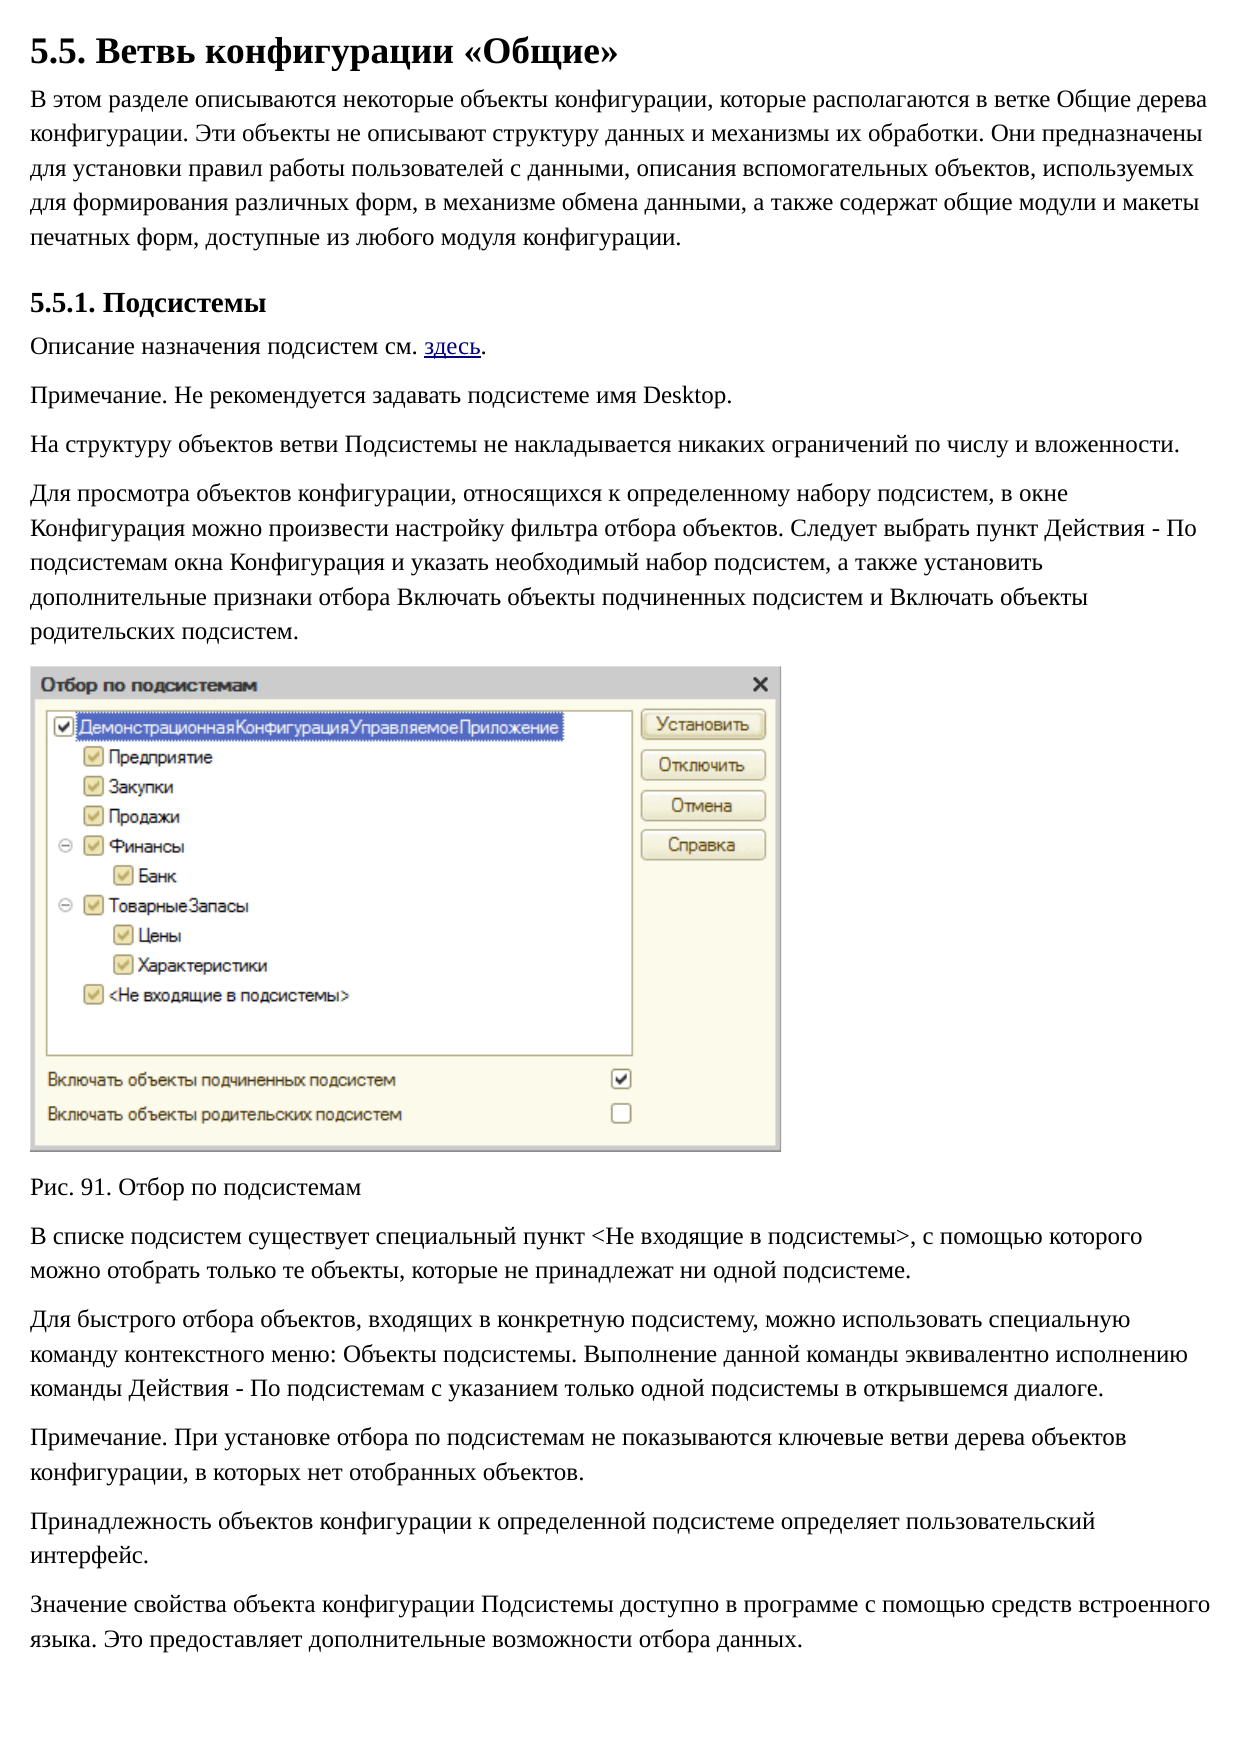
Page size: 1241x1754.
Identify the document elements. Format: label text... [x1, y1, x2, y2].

text Примечание. При установке отбора по подсистемам не показываются ключевые ветви дерева объектов конфигурации, в которых нет отобранных объектов. [30, 1422, 1211, 1486]
text В списке подсистем существует специальный пункт <Не входящие в подсистемы>, с помощью которого можно отобрать только те объекты, которые не принадлежат ни одной подсистеме. [30, 1221, 1211, 1284]
text Описание назначения подсистем см. здесь. [30, 331, 1211, 360]
text Для быстрого отбора объектов, входящих в конкретную подсистему, можно использовать специальную команду контекстного меню: Объекты подсистемы. Выполнение данной команды эквивалентно исполнению команды Действия ‑ По подсистемам с указанием только одной подсистемы в открывшемся диалоге. [30, 1304, 1211, 1402]
text На структуру объектов ветви Подсистемы не накладывается никаких ограничений по числу и вложенности. [30, 429, 1211, 458]
text Принадлежность объектов конфигурации к определенной подсистеме определяет пользовательский интерфейс. [30, 1506, 1211, 1569]
text Для просмотра объектов конфигурации, относящихся к определенному набору подсистем, в окне Конфигурация можно произвести настройку фильтра отбора объектов. Следует выбрать пункт Действия ‑ По подсистемам окна Конфигурация и указать необходимый набор подсистем, а также установить дополнительные признаки отбора Включать объекты подчиненных подсистем и Включать объекты родительских подсистем. [30, 478, 1211, 645]
text Примечание. Не рекомендуется задавать подсистеме имя Desktop. [30, 380, 1211, 409]
text Значение свойства объекта конфигурации Подсистемы доступно в программе с помощью средств встроенного языка. Это предоставляет дополнительные возможности отбора данных. [30, 1589, 1211, 1653]
subtitle 5.5. Ветвь конфигурации «Общие» [30, 28, 1211, 71]
picture [29, 665, 782, 1152]
text Рис. 91. Отбор по подсистемам [30, 1172, 1211, 1201]
subtitle 5.5.1. Подсистемы [30, 285, 1211, 319]
text В этом разделе описываются некоторые объекты конфигурации, которые располагаются в ветке Общие дерева конфигурации. Эти объекты не описывают структуру данных и механизмы их обработки. Они предназначены для установки правил работы пользователей с данными, описания вспомогательных объектов, используемых для формирования различных форм, в механизме обмена данными, а также содержат общие модули и макеты печатных форм, доступные из любого модуля конфигурации. [30, 84, 1211, 250]
